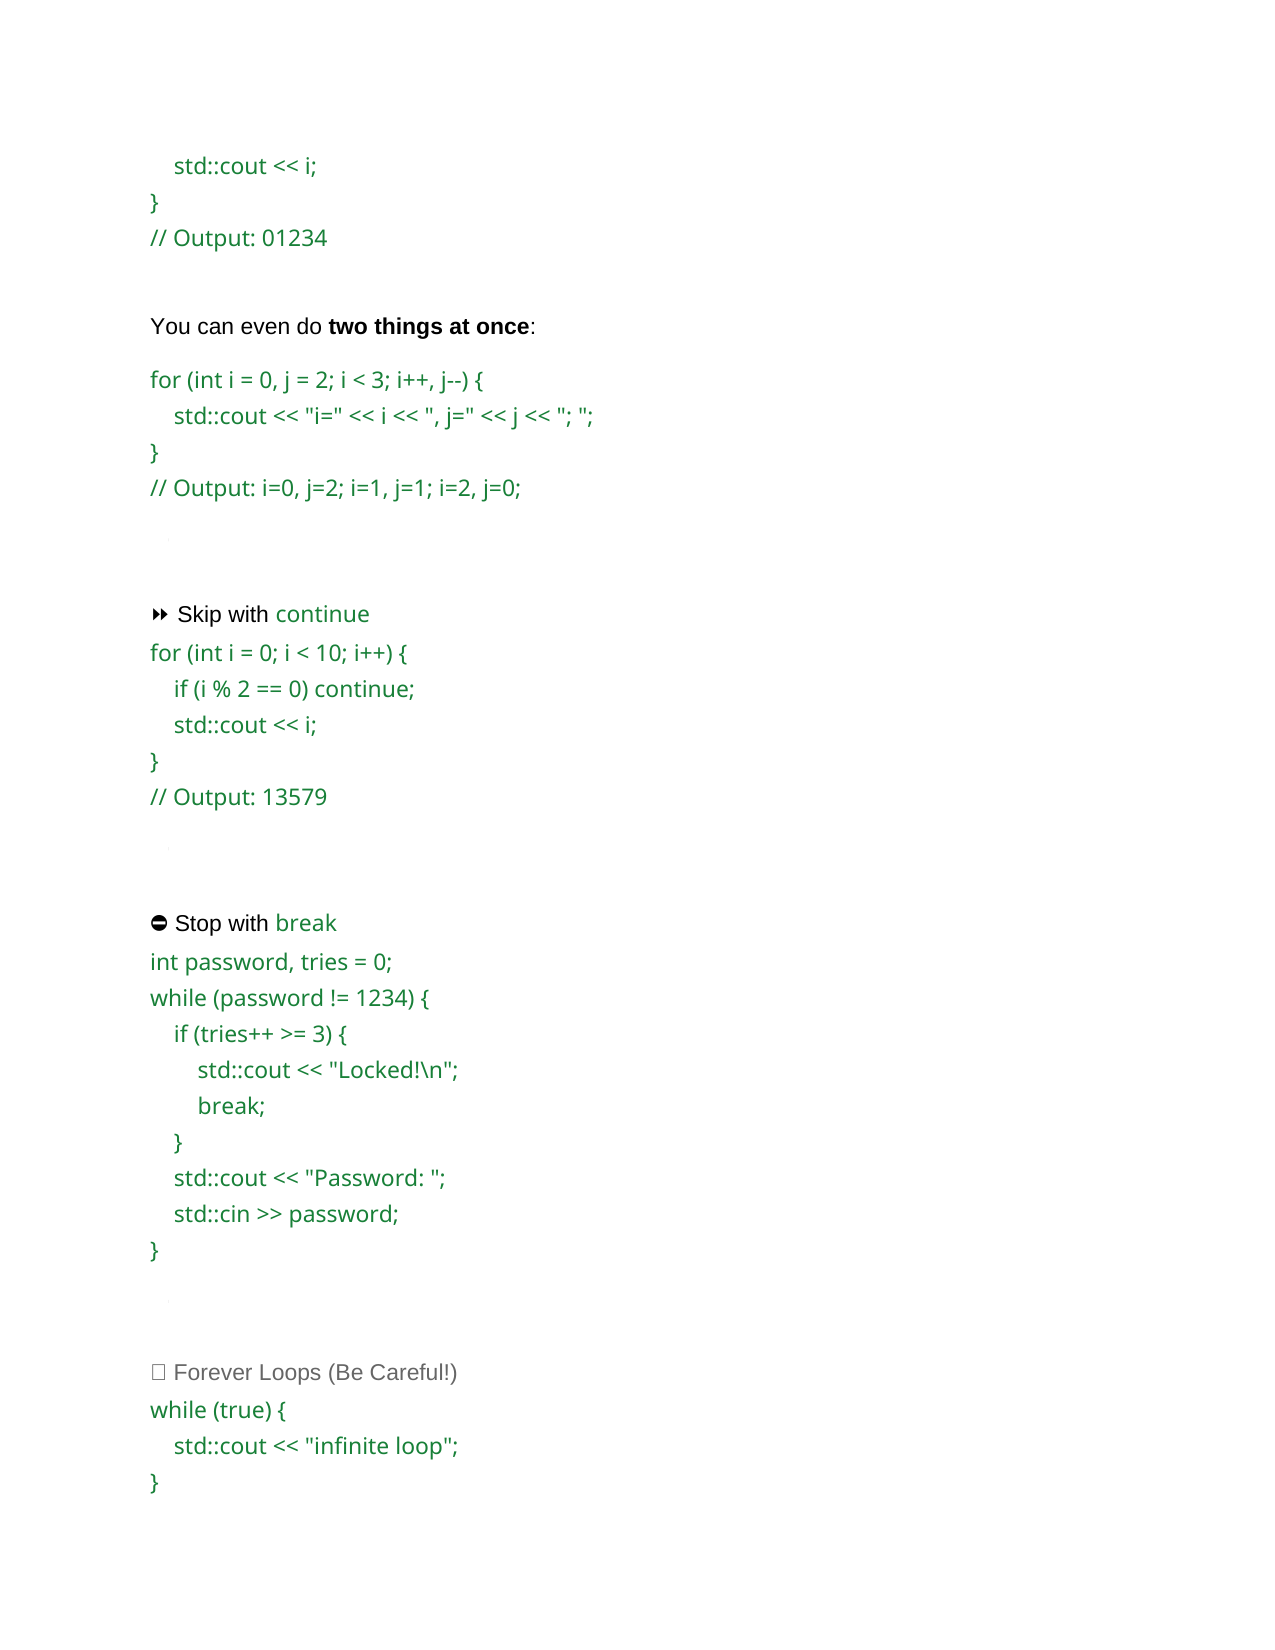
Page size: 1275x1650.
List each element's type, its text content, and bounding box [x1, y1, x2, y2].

text if (tries++ >= 3) { [150, 1018, 1125, 1049]
subtitle ⏩ Skip with continue [150, 598, 1125, 629]
text while (true) { [150, 1394, 1125, 1425]
text } [150, 1126, 1125, 1157]
text } [150, 1466, 1125, 1497]
text } [150, 186, 1125, 217]
subtitle 🔁 Forever Loops (Be Careful!) [150, 1359, 1125, 1386]
text std::cout << "Locked!\n"; [150, 1054, 1125, 1085]
text You can even do two things at once: [150, 313, 1125, 339]
text std::cout << "i=" << i << ", j=" << j << "; "; [150, 400, 1125, 432]
text // Output: 01234 [150, 222, 1125, 253]
text for (int i = 0, j = 2; i < 3; i++, j--) { [150, 364, 1125, 396]
text std::cout << "infinite loop"; [150, 1430, 1125, 1461]
text std::cout << "Password: "; [150, 1162, 1125, 1193]
text while (password != 1234) { [150, 982, 1125, 1013]
text break; [150, 1090, 1125, 1121]
text int password, tries = 0; [150, 946, 1125, 977]
text std::cout << i; [150, 150, 1125, 181]
text } [150, 745, 1125, 776]
text std::cin >> password; [150, 1198, 1125, 1229]
text for (int i = 0; i < 10; i++) { [150, 637, 1125, 668]
text } [150, 436, 1125, 467]
text std::cout << i; [150, 709, 1125, 740]
text } [150, 1234, 1125, 1265]
subtitle ⛔ Stop with break [150, 907, 1125, 938]
text // Output: 13579 [150, 781, 1125, 812]
text if (i % 2 == 0) continue; [150, 673, 1125, 704]
text // Output: i=0, j=2; i=1, j=1; i=2, j=0; [150, 472, 1125, 503]
